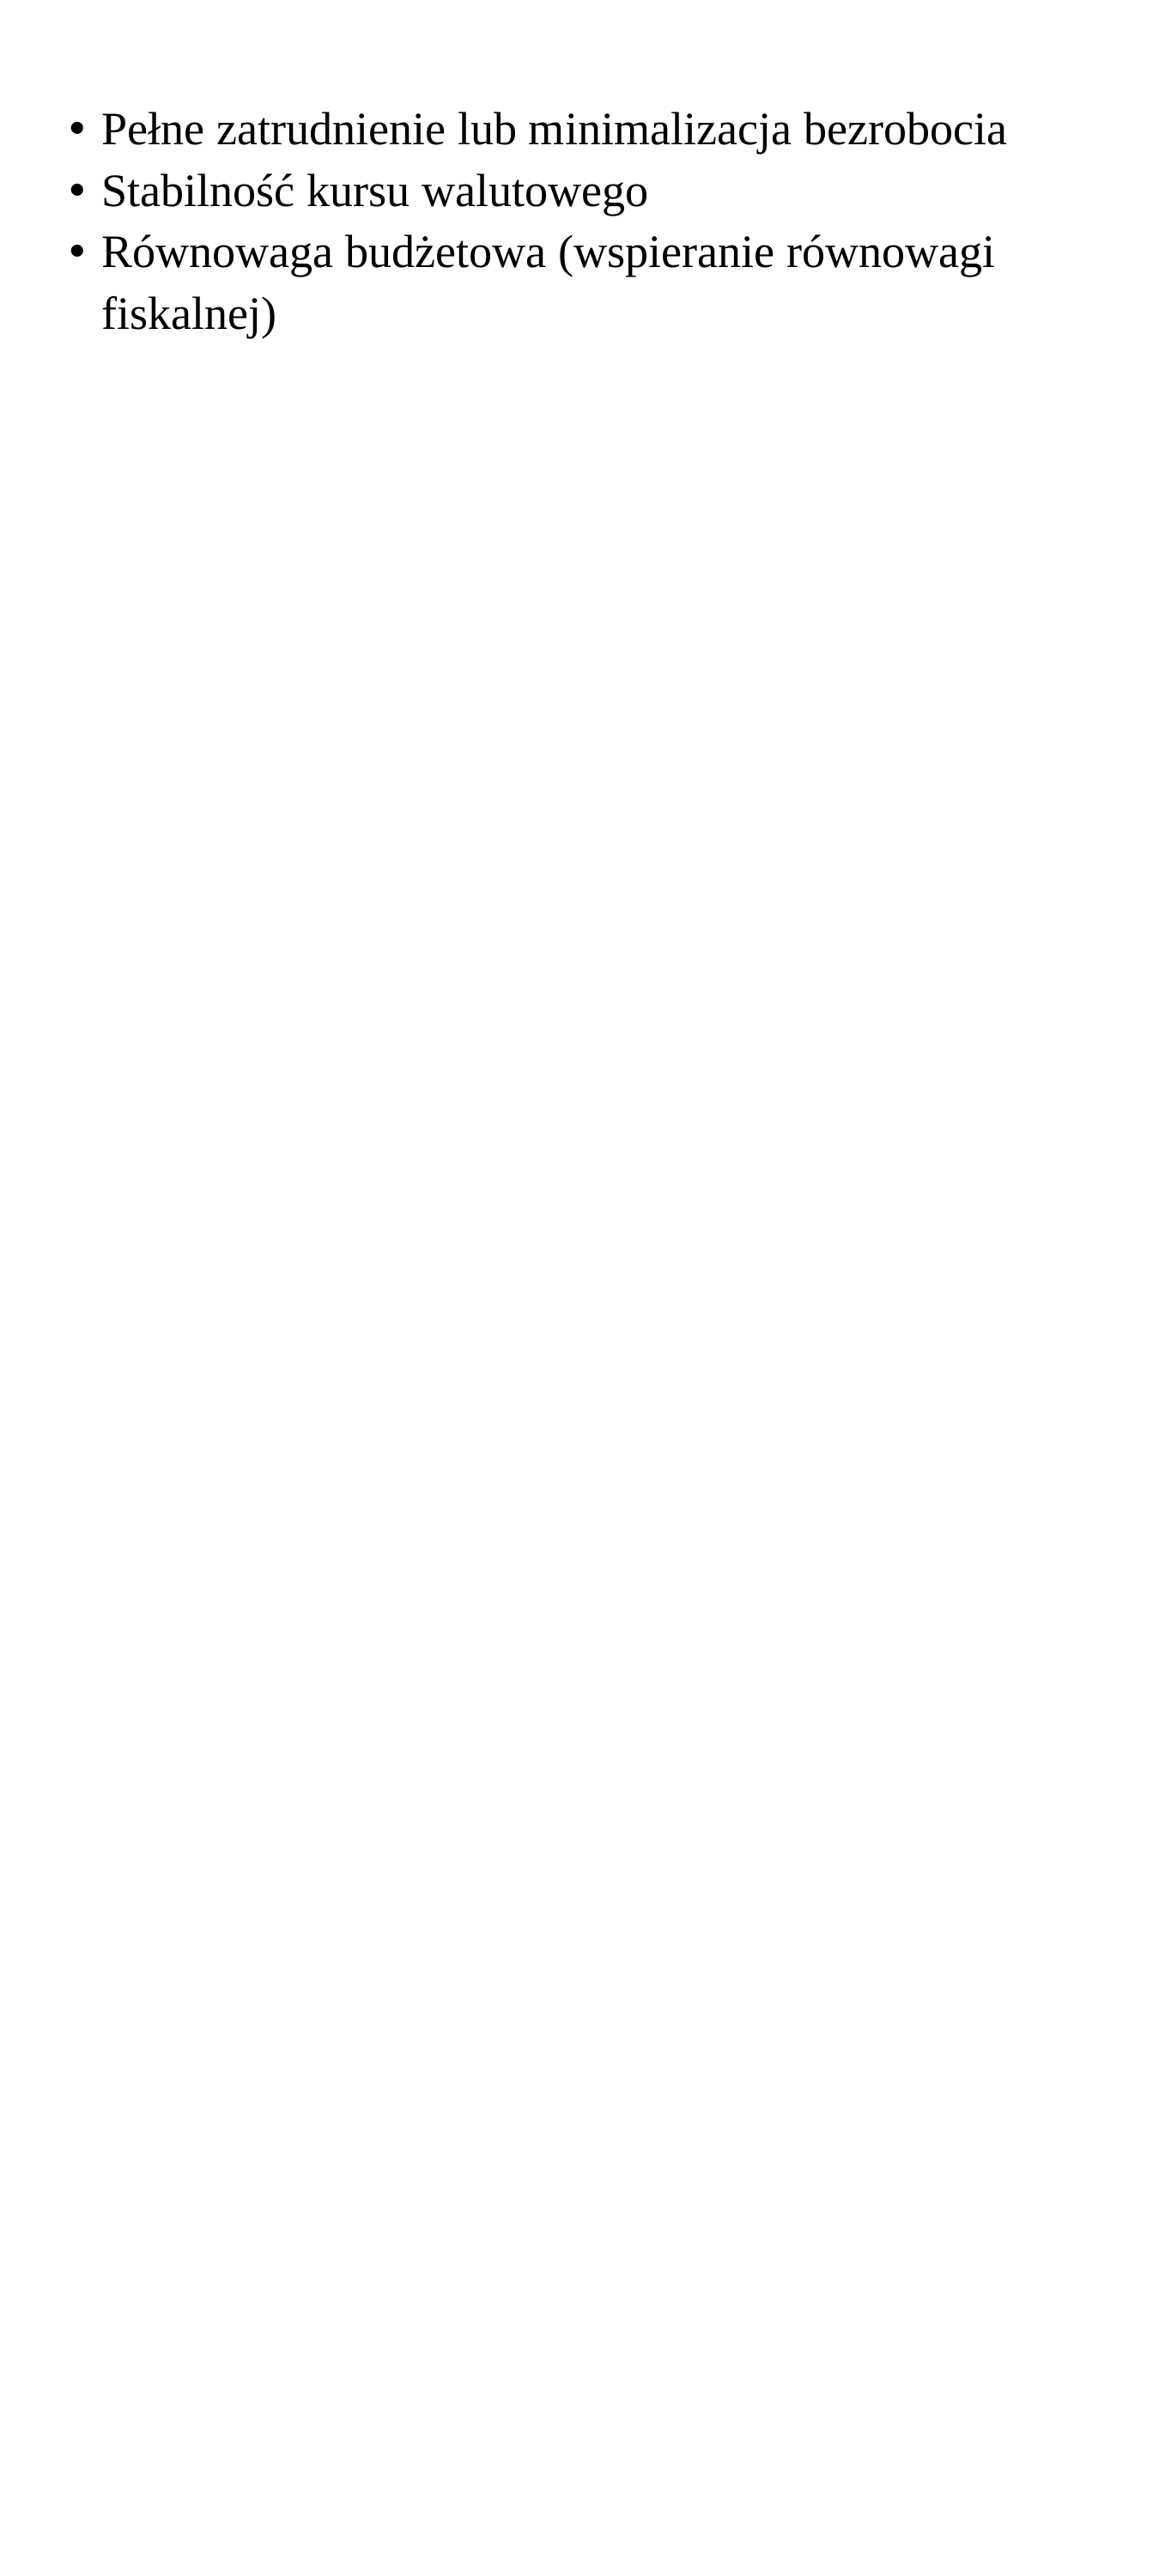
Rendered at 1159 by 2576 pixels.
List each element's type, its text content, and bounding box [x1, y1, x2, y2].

list Stabilność kursu walutowego [70, 163, 1058, 216]
list Równowaga budżetowa (wspieranie równowagi fiskalnej) [70, 224, 1058, 339]
list Pełne zatrudnienie lub minimalizacja bezrobocia [70, 101, 1058, 155]
